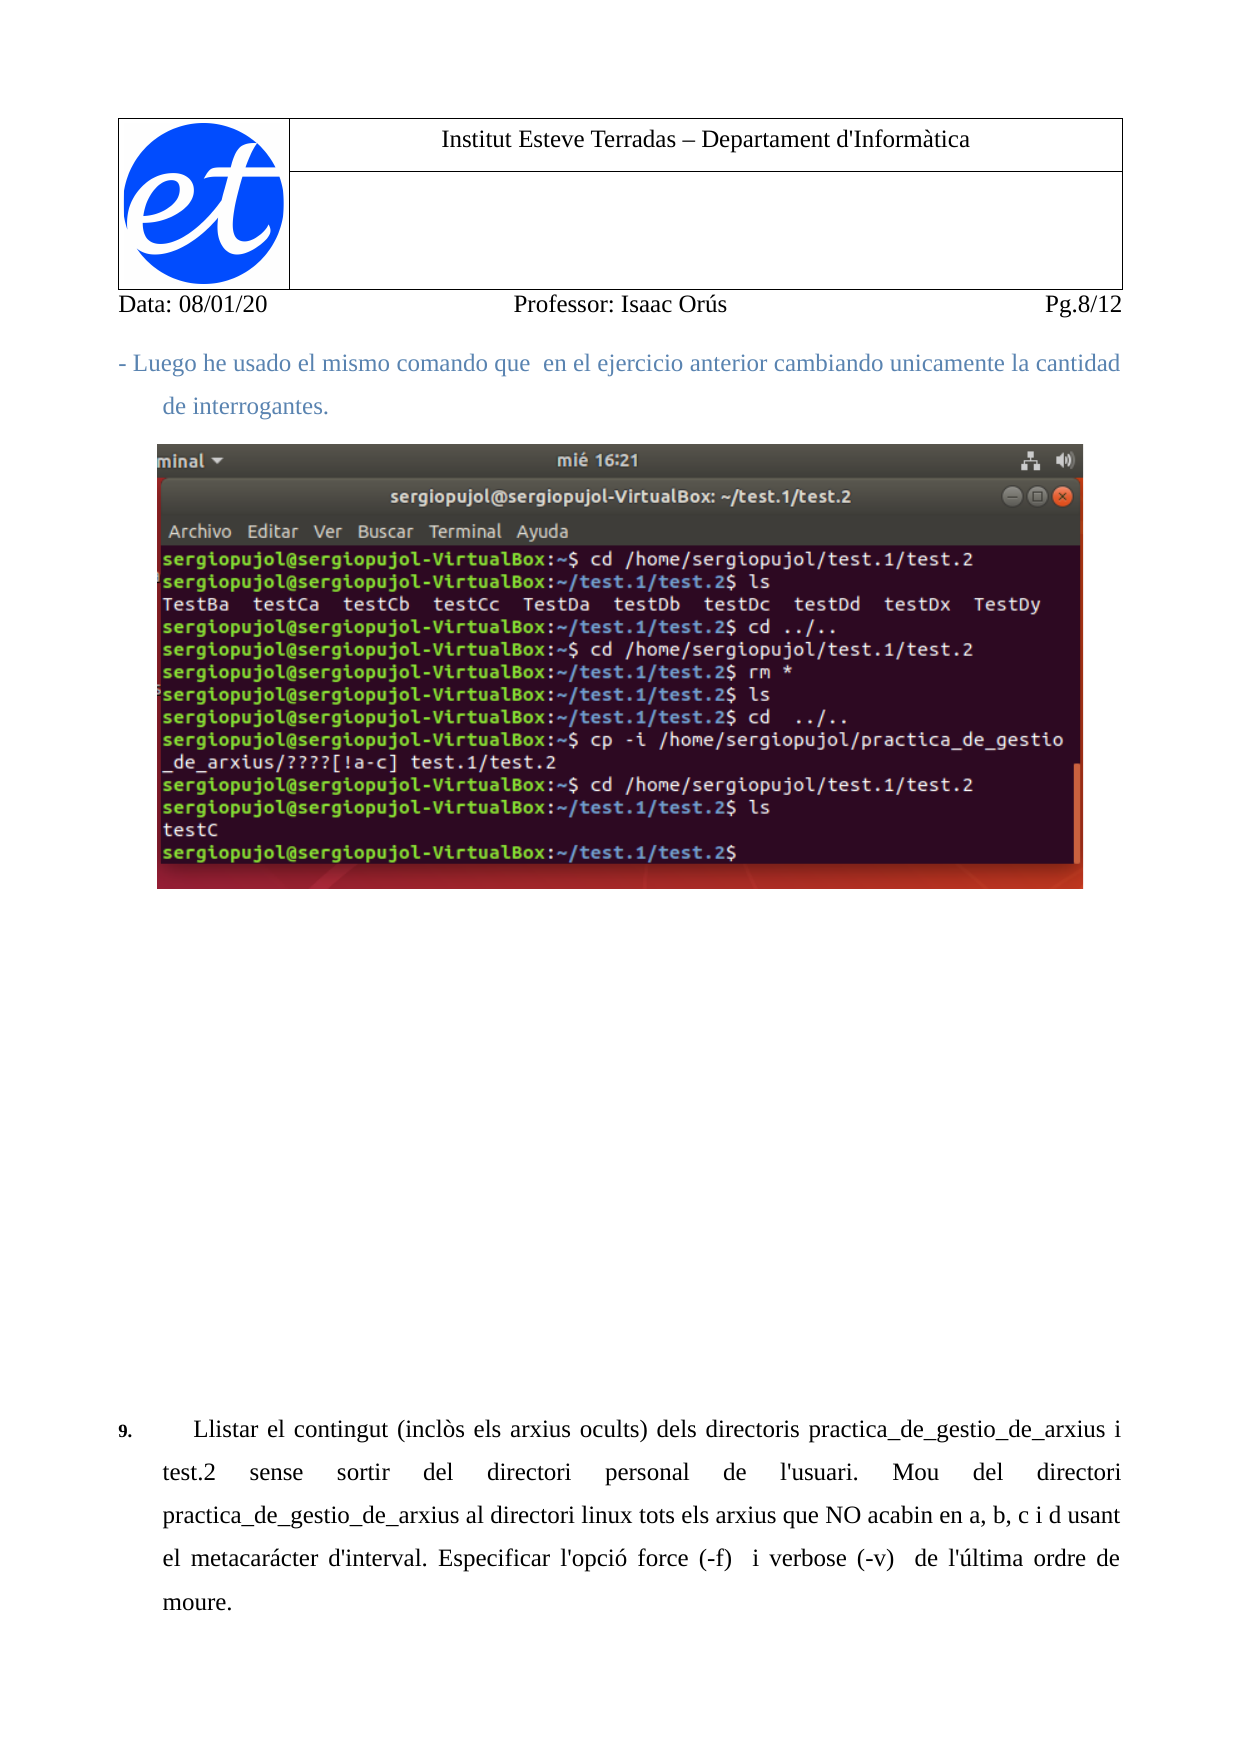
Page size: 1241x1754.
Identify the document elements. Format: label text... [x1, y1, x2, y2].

list Llistar el contingut (inclòs els arxius ocults) dels directoris practica_de_gestio_de_arxius i test.2 sense sortir del directori personal de l'usuari. Mou del directori practica_de_gestio_de_arxius al directori linux tots els arxius que NO acabin en a, b, c i d usant el metacarácter d'interval. Especificar l'opció force (-f) i verbose (-v) de l'última ordre de moure. [118, 1414, 1122, 1615]
text - Luego he usado el mismo comando que en el ejercicio anterior cambiando unicamente la cantidad de interrogantes. [118, 348, 1122, 419]
picture [157, 444, 1084, 889]
picture [123, 123, 284, 284]
